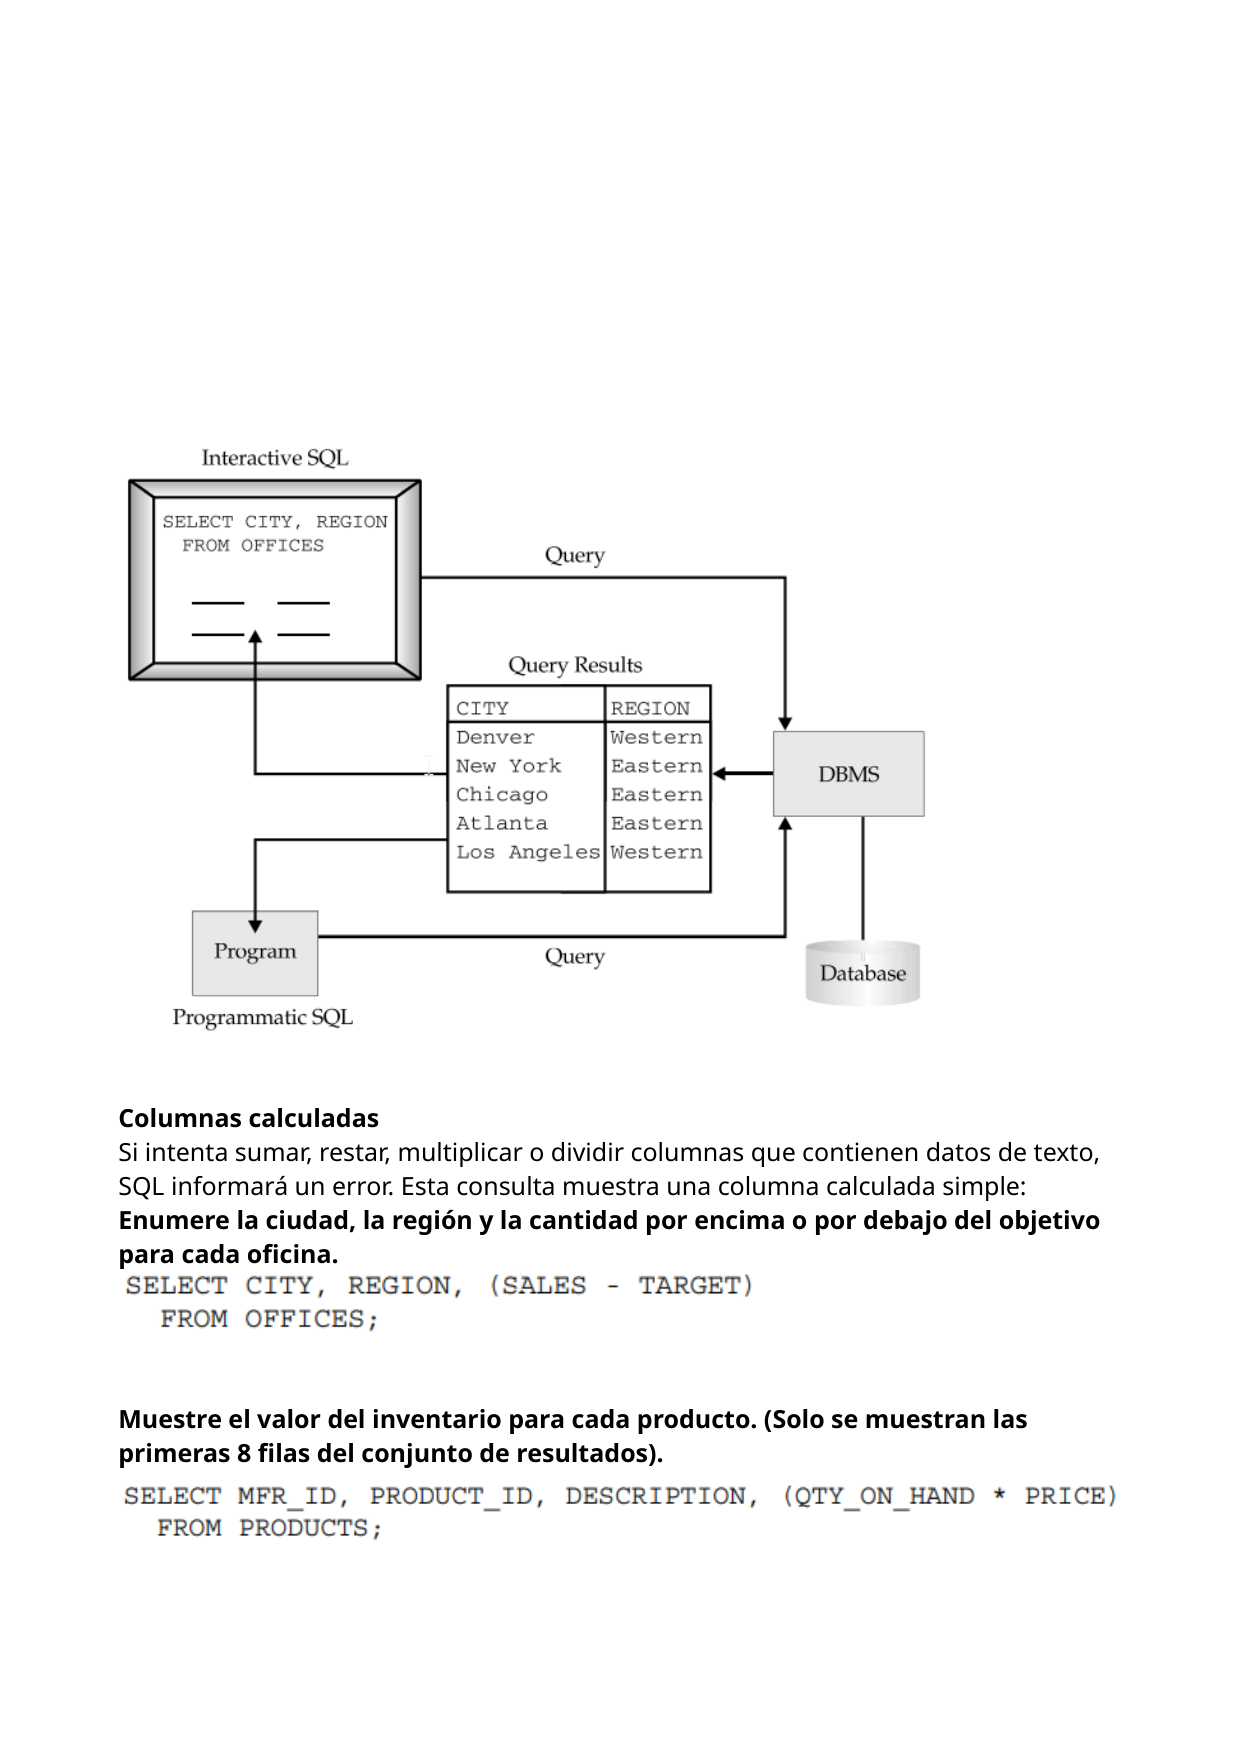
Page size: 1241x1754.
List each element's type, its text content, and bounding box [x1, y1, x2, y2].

text Si intenta sumar, restar, multiplicar o dividir columnas que contienen datos de texto, SQL informará un error. Esta consulta muestra una columna calculada simple: [118, 1135, 1122, 1203]
text Columnas calculadas [118, 1101, 1122, 1135]
text Muestre el valor del inventario para cada producto. (Solo se muestran las primeras 8 filas del conjunto de resultados). [118, 1402, 1122, 1470]
text Enumere la ciudad, la región y la cantidad por encima o por debajo del objetivo para cada oficina. [118, 1203, 1122, 1271]
